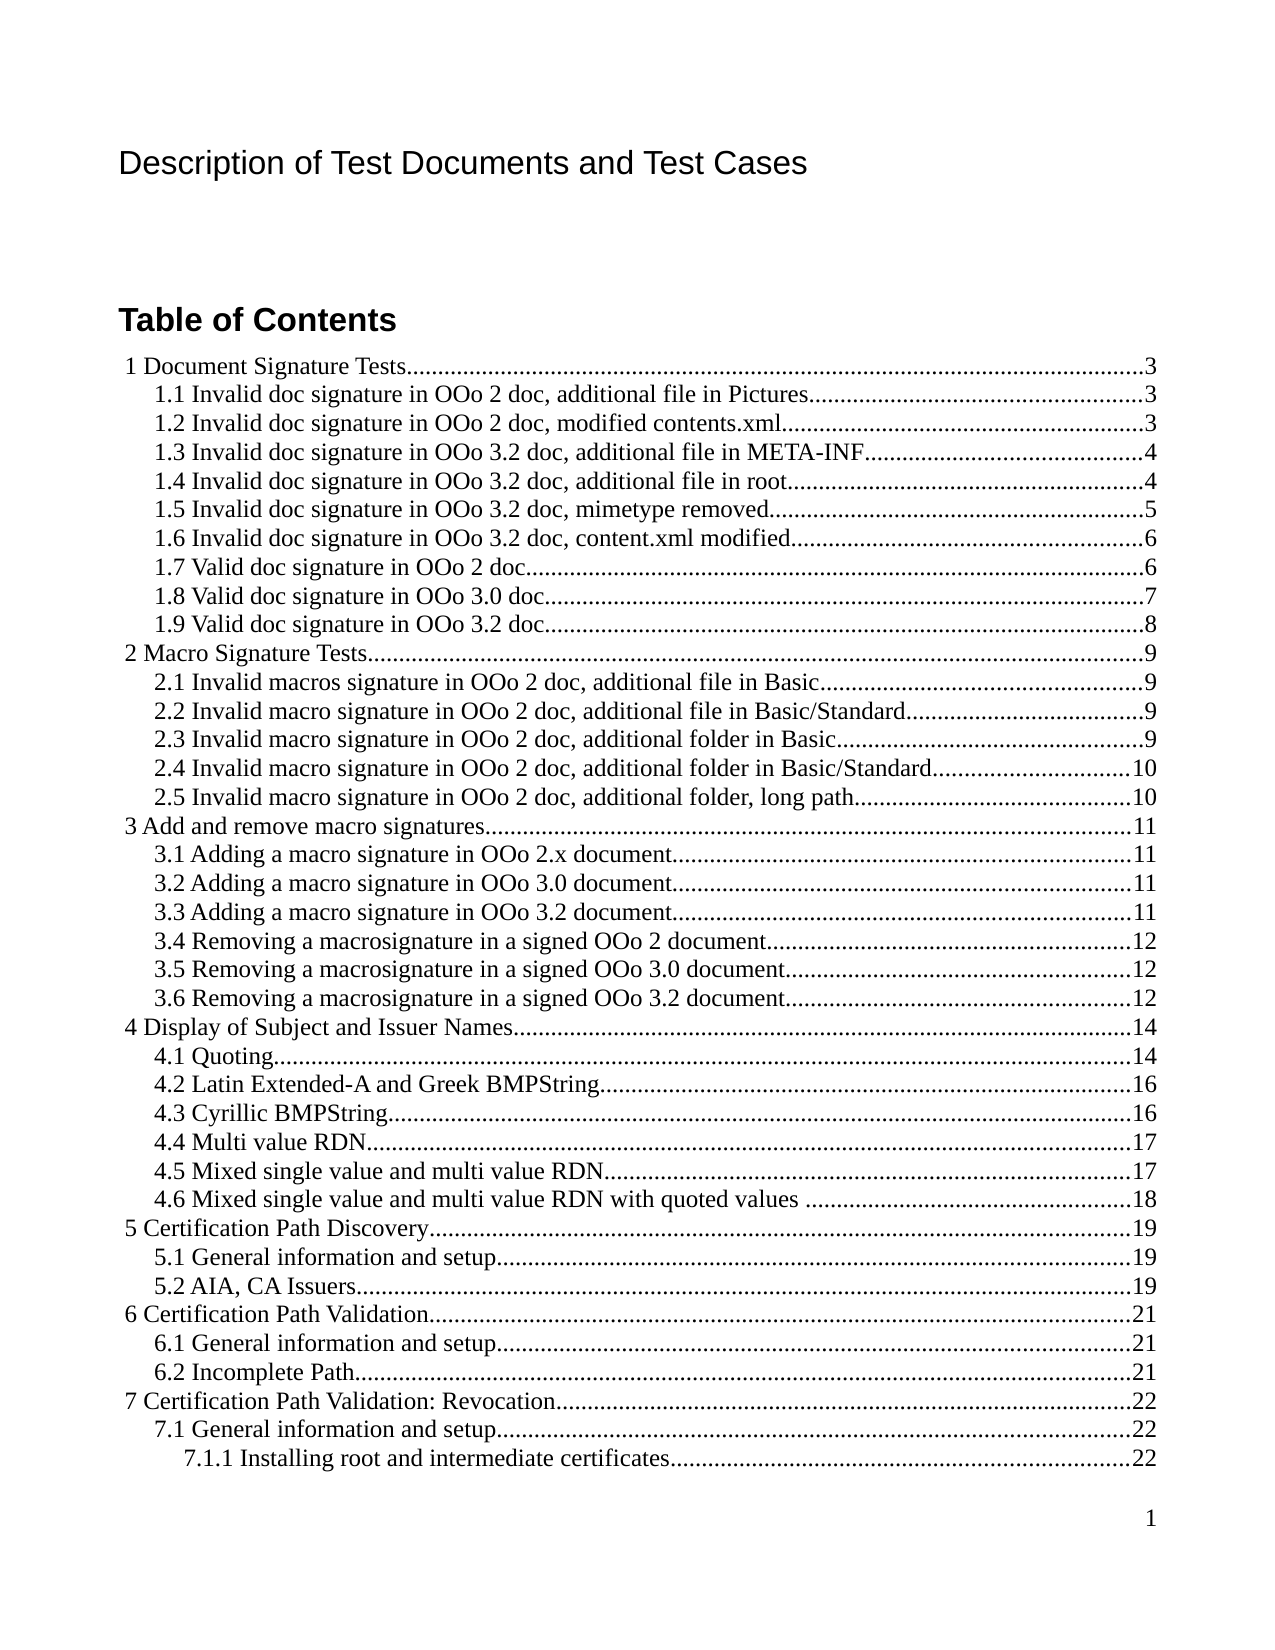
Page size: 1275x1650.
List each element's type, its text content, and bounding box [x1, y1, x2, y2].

text 4.3 Cyrillic BMPString 16 [148, 1098, 1157, 1127]
text 1.4 Invalid doc signature in OOo 3.2 doc, additional file in root 4 [148, 466, 1157, 494]
text 2.4 Invalid macro signature in OOo 2 doc, additional folder in Basic/Standard 10 [148, 753, 1157, 782]
text 1.1 Invalid doc signature in OOo 2 doc, additional file in Pictures 3 [148, 379, 1157, 408]
text 4.4 Multi value RDN 17 [148, 1127, 1157, 1156]
text 6.2 Incomplete Path 21 [148, 1357, 1157, 1386]
text 3.3 Adding a macro signature in OOo 3.2 document 11 [148, 897, 1157, 926]
text 7 Certification Path Validation: Revocation 22 [118, 1386, 1157, 1414]
text 5 Certification Path Discovery 19 [118, 1213, 1157, 1242]
text 4 Display of Subject and Issuer Names 14 [118, 1012, 1157, 1041]
text 1.3 Invalid doc signature in OOo 3.2 doc, additional file in META-INF 4 [148, 437, 1157, 466]
text 5.2 AIA, CA Issuers 19 [148, 1271, 1157, 1299]
text 3.6 Removing a macrosignature in a signed OOo 3.2 document 12 [148, 983, 1157, 1012]
text 3.4 Removing a macrosignature in a signed OOo 2 document 12 [148, 926, 1157, 954]
text 3 Add and remove macro signatures 11 [118, 811, 1157, 839]
text 1.6 Invalid doc signature in OOo 3.2 doc, content.xml modified 6 [148, 523, 1157, 552]
text 4.1 Quoting 14 [148, 1041, 1157, 1069]
text 4.2 Latin Extended-A and Greek BMPString 16 [148, 1069, 1157, 1098]
text 1.9 Valid doc signature in OOo 3.2 doc 8 [148, 609, 1157, 638]
text 7.1 General information and setup 22 [148, 1414, 1157, 1443]
text 3.1 Adding a macro signature in OOo 2.x document 11 [148, 839, 1157, 868]
text 2.2 Invalid macro signature in OOo 2 doc, additional file in Basic/Standard 9 [148, 696, 1157, 724]
text 6.1 General information and setup 21 [148, 1328, 1157, 1357]
text 1 Document Signature Tests 3 [118, 351, 1157, 379]
subtitle Description of Test Documents and Test Cases [118, 143, 1157, 182]
text 3.5 Removing a macrosignature in a signed OOo 3.0 document 12 [148, 954, 1157, 983]
text 1.5 Invalid doc signature in OOo 3.2 doc, mimetype removed 5 [148, 494, 1157, 523]
text 2 Macro Signature Tests 9 [118, 638, 1157, 667]
text 6 Certification Path Validation 21 [118, 1299, 1157, 1328]
text 1.8 Valid doc signature in OOo 3.0 doc 7 [148, 581, 1157, 609]
text 3.2 Adding a macro signature in OOo 3.0 document 11 [148, 868, 1157, 897]
text 5.1 General information and setup 19 [148, 1242, 1157, 1271]
text 4.5 Mixed single value and multi value RDN 17 [148, 1156, 1157, 1184]
text 2.3 Invalid macro signature in OOo 2 doc, additional folder in Basic 9 [148, 724, 1157, 753]
text 7.1.1 Installing root and intermediate certificates 22 [177, 1443, 1157, 1472]
text 4.6 Mixed single value and multi value RDN with quoted values 18 [148, 1184, 1157, 1213]
text 2.5 Invalid macro signature in OOo 2 doc, additional folder, long path 10 [148, 782, 1157, 811]
text 1.7 Valid doc signature in OOo 2 doc 6 [148, 552, 1157, 581]
subtitle Table of Contents [118, 300, 1157, 338]
text 2.1 Invalid macros signature in OOo 2 doc, additional file in Basic 9 [148, 667, 1157, 696]
text 1.2 Invalid doc signature in OOo 2 doc, modified contents.xml 3 [148, 408, 1157, 437]
